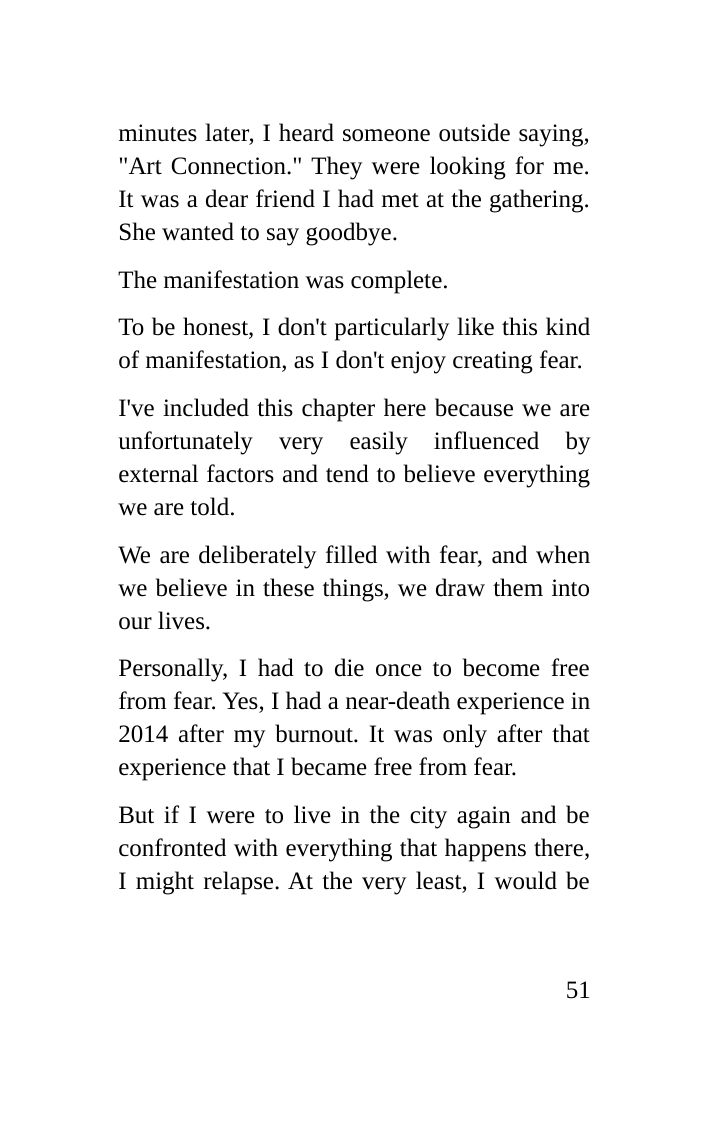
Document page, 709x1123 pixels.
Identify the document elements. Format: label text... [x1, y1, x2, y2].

text The manifestation was complete. [118, 265, 591, 293]
text But if I were to live in the city again and be confronted with everything that happens there, I might relapse. At the very least, I would be [118, 800, 591, 895]
text I've included this chapter here because we are unfortunately very easily influenced by external factors and tend to believe everything we are told. [118, 393, 591, 521]
text Personally, I had to die once to become free from fear. Yes, I had a near-death experience in 2014 after my burnout. It was only after that experience that I became free from fear. [118, 653, 591, 781]
text minutes later, I heard someone outside saying, "Art Connection." They were looking for me. It was a dear friend I had met at the gathering. She wanted to say goodbye. [118, 118, 591, 246]
text To be honest, I don't particularly like this kind of manifestation, as I don't enjoy creating fear. [118, 312, 591, 374]
text We are deliberately filled with fear, and when we believe in these things, we draw them into our lives. [118, 540, 591, 634]
